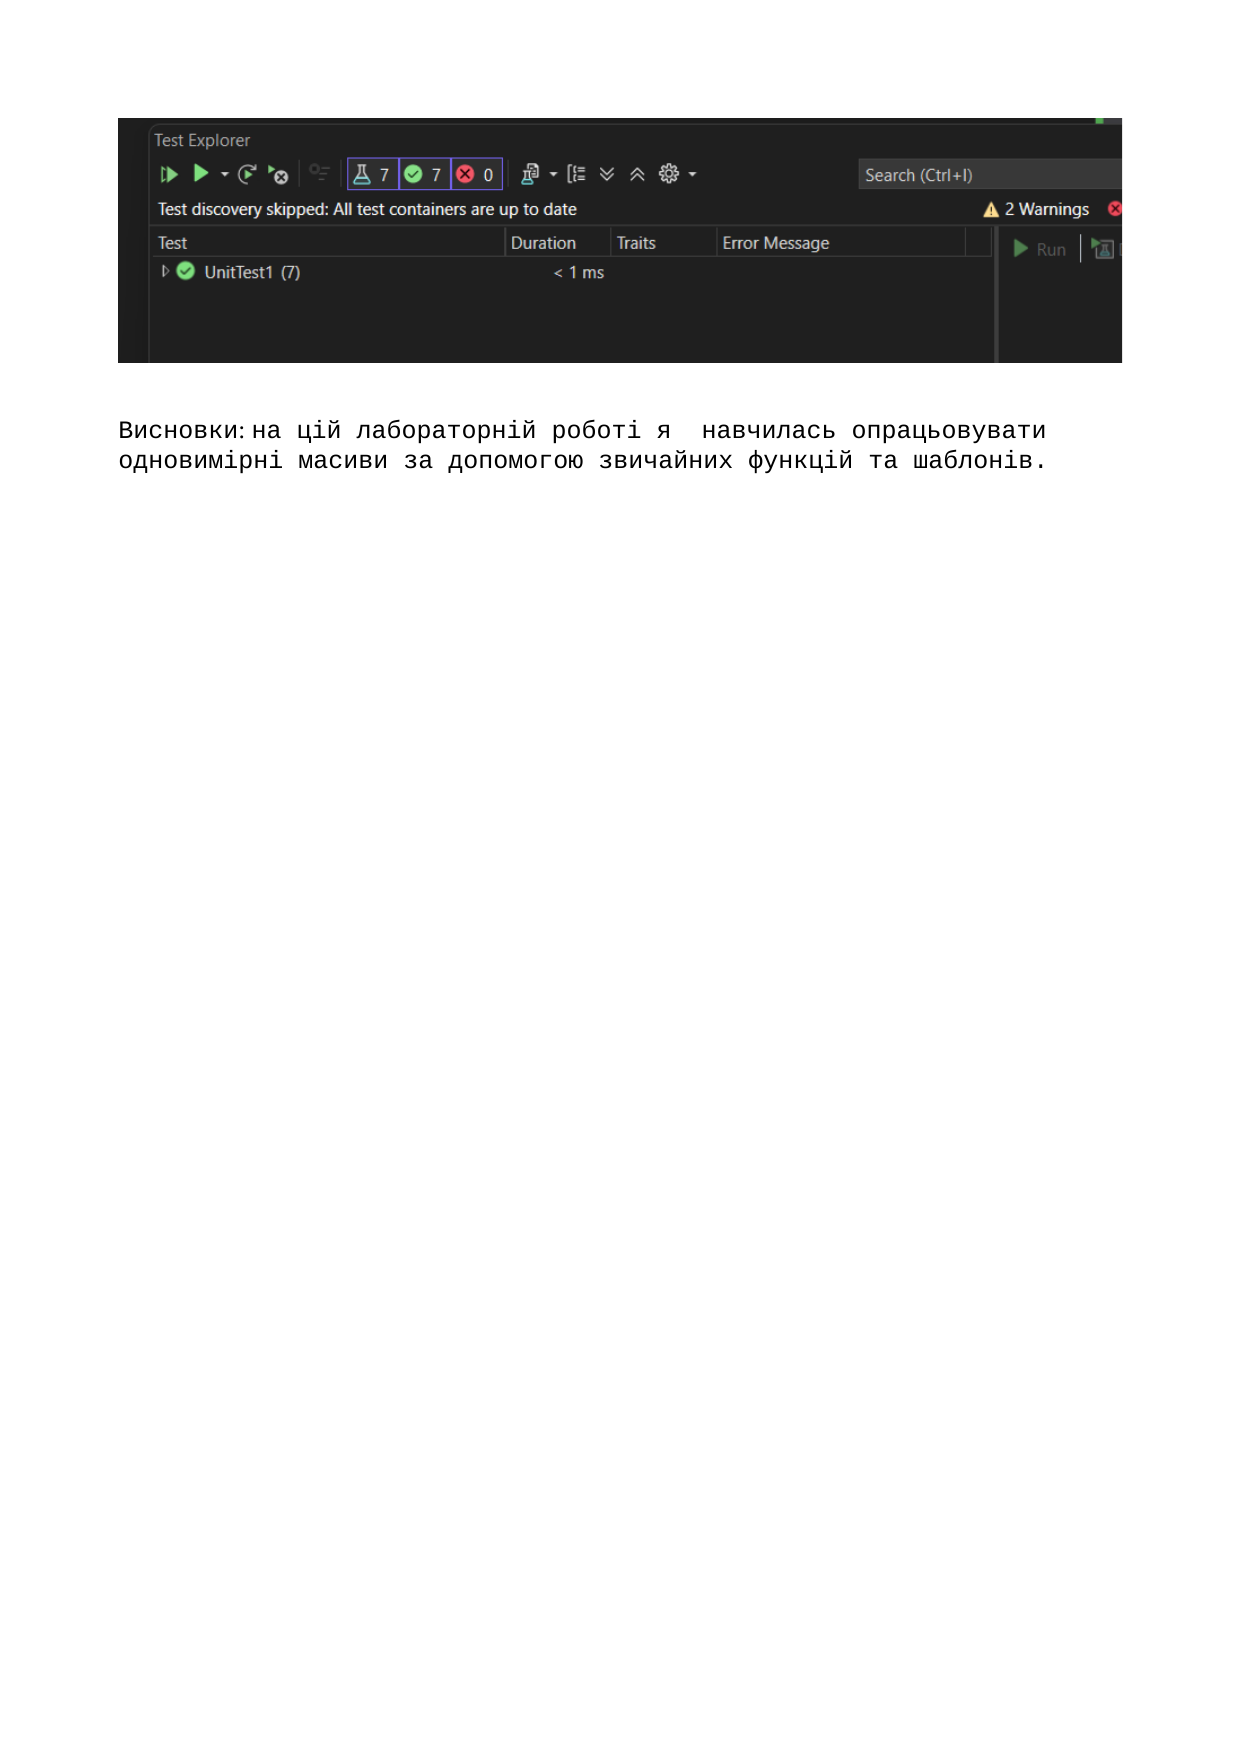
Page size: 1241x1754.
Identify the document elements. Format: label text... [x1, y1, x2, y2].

picture [118, 118, 1123, 363]
text Висновки: на цій лабораторній роботі я навчилась опрацьовувати одновимірні масиви за допомогою звичайних функцій та шаблонів. [118, 415, 1122, 476]
